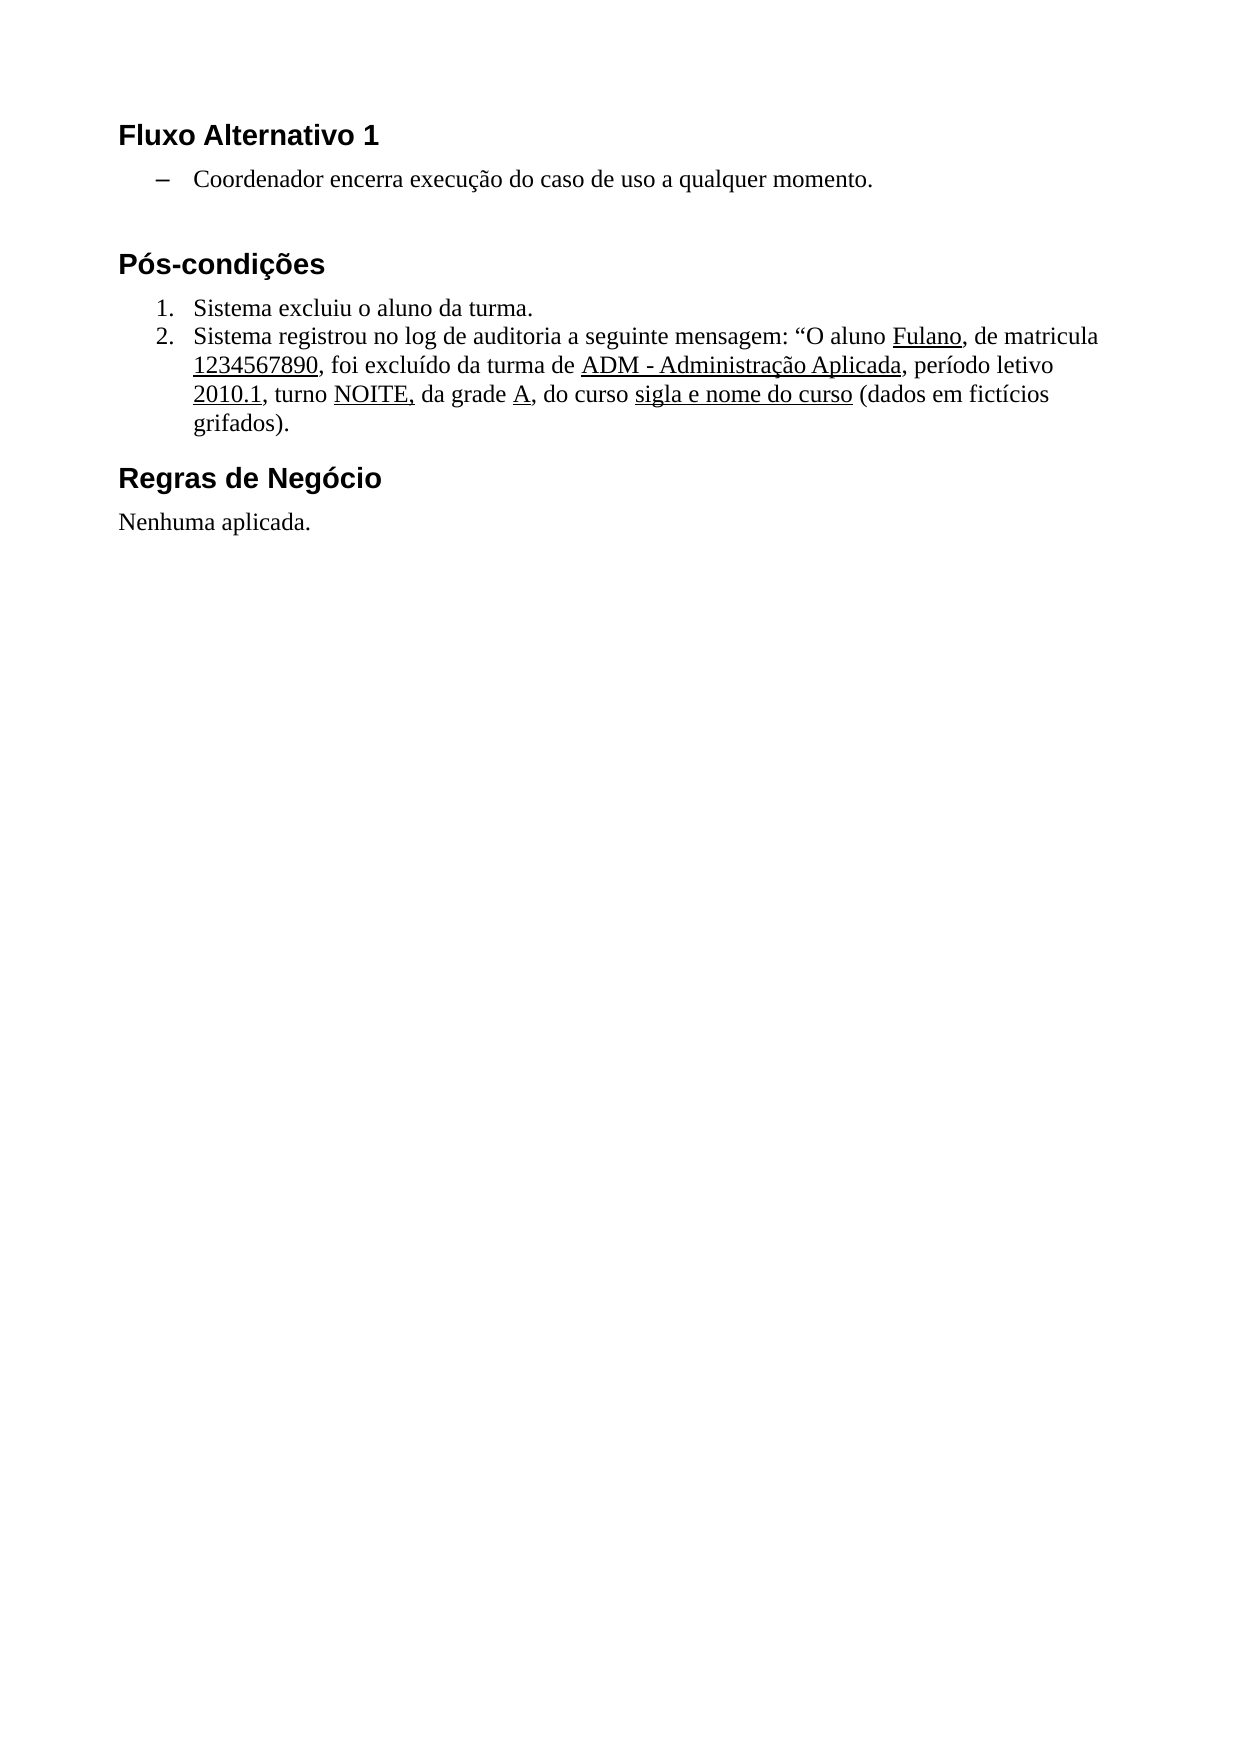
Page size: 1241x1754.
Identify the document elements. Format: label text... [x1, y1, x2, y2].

subtitle Fluxo Alternativo 1 [118, 118, 1122, 152]
list Sistema registrou no log de auditoria a seguinte mensagem: “O aluno Fulano, de matricula 1234567890, foi excluído da turma de ADM - Administração Aplicada, período letivo 2010.1, turno NOITE, da grade A, do curso sigla e nome do curso (dados em fictícios grifados). [156, 321, 1122, 436]
list Sistema excluiu o aluno da turma. [156, 293, 1122, 321]
list Coordenador encerra execução do caso de uso a qualquer momento. [156, 164, 1122, 193]
subtitle Regras de Negócio [118, 461, 1122, 495]
subtitle Pós-condições [118, 247, 1122, 280]
text Nenhuma aplicada. [118, 507, 1122, 536]
